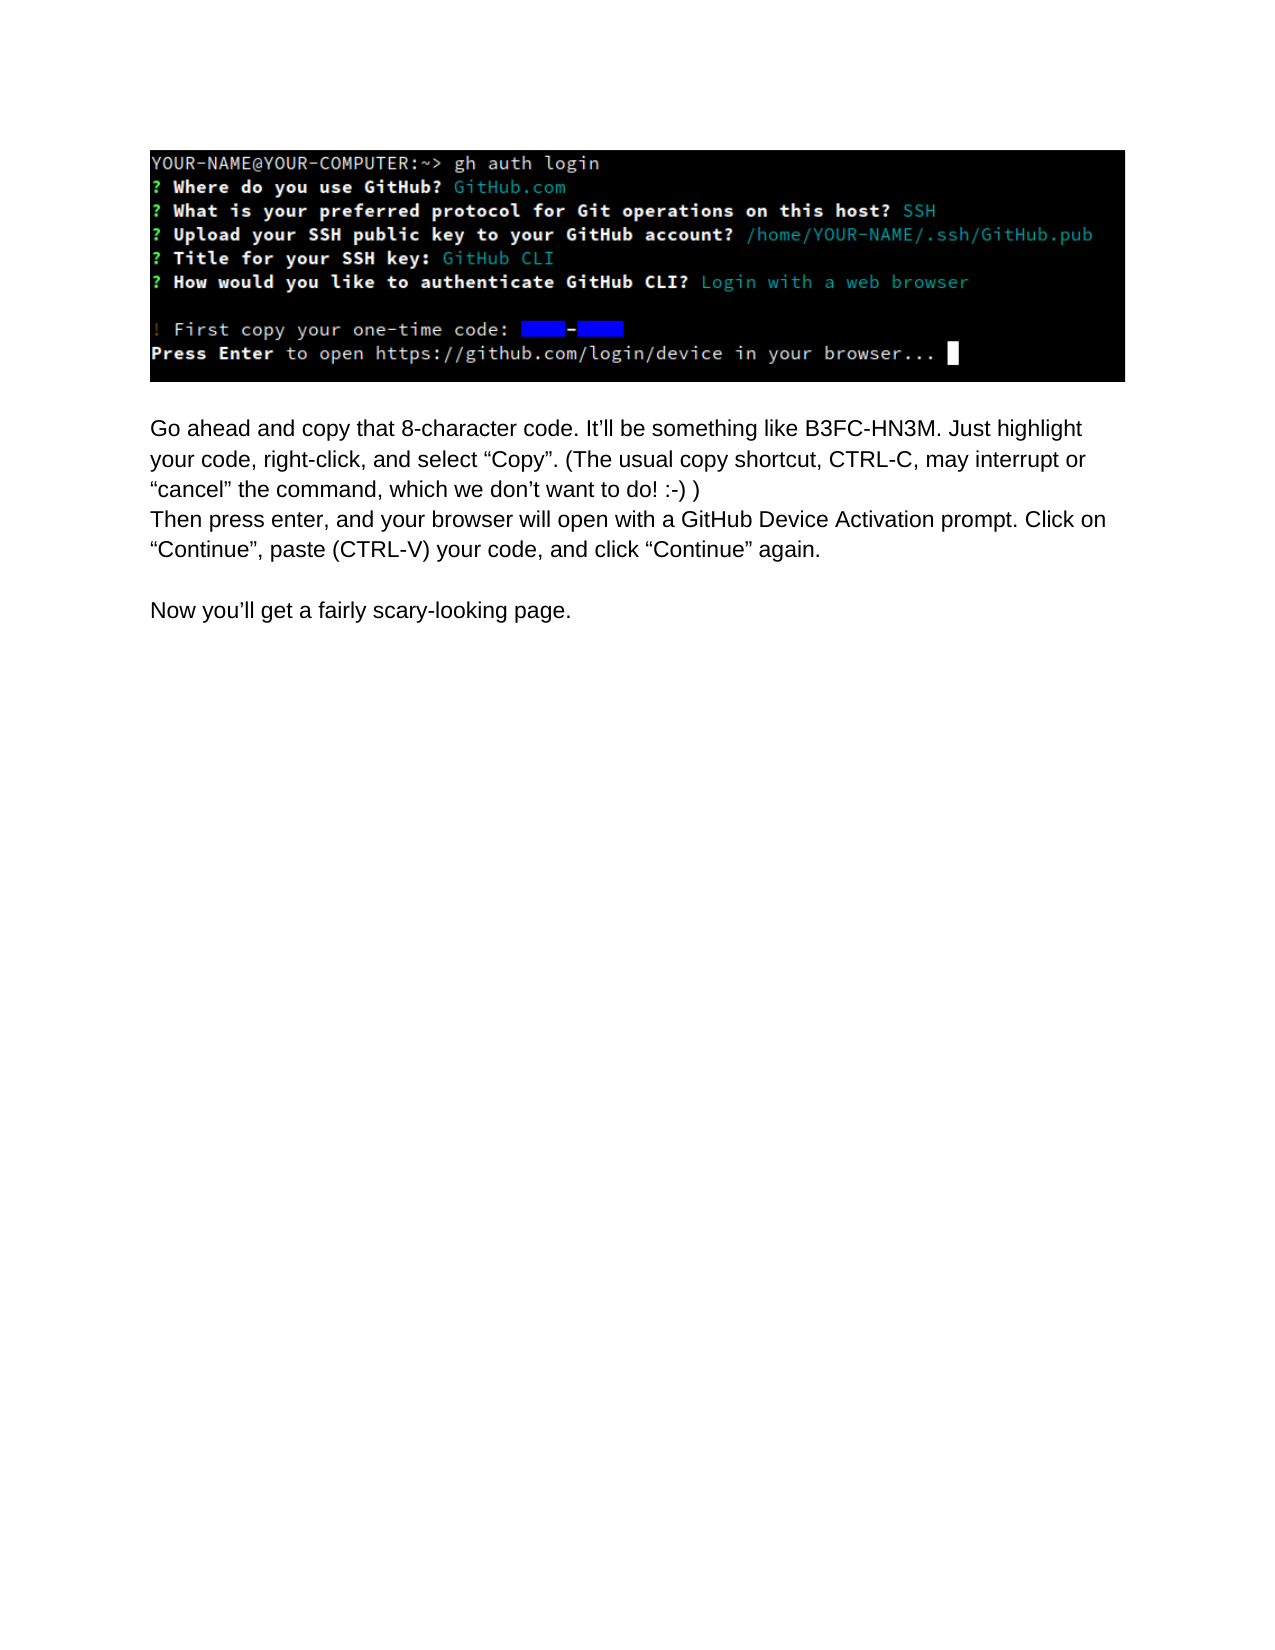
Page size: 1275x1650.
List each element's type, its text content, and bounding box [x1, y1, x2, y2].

text Now you’ll get a fairly scary-looking page. [150, 597, 1125, 623]
text Then press enter, and your browser will open with a GitHub Device Activation prompt. Click on “Continue”, paste (CTRL-V) your code, and click “Continue” again. [150, 506, 1125, 562]
picture [150, 150, 1125, 382]
text Go ahead and copy that 8-character code. It’ll be something like B3FC-HN3M. Just highlight your code, right-click, and select “Copy”. (The usual copy shortcut, CTRL-C, may interrupt or “cancel” the command, which we don’t want to do! :-) ) [150, 415, 1125, 502]
